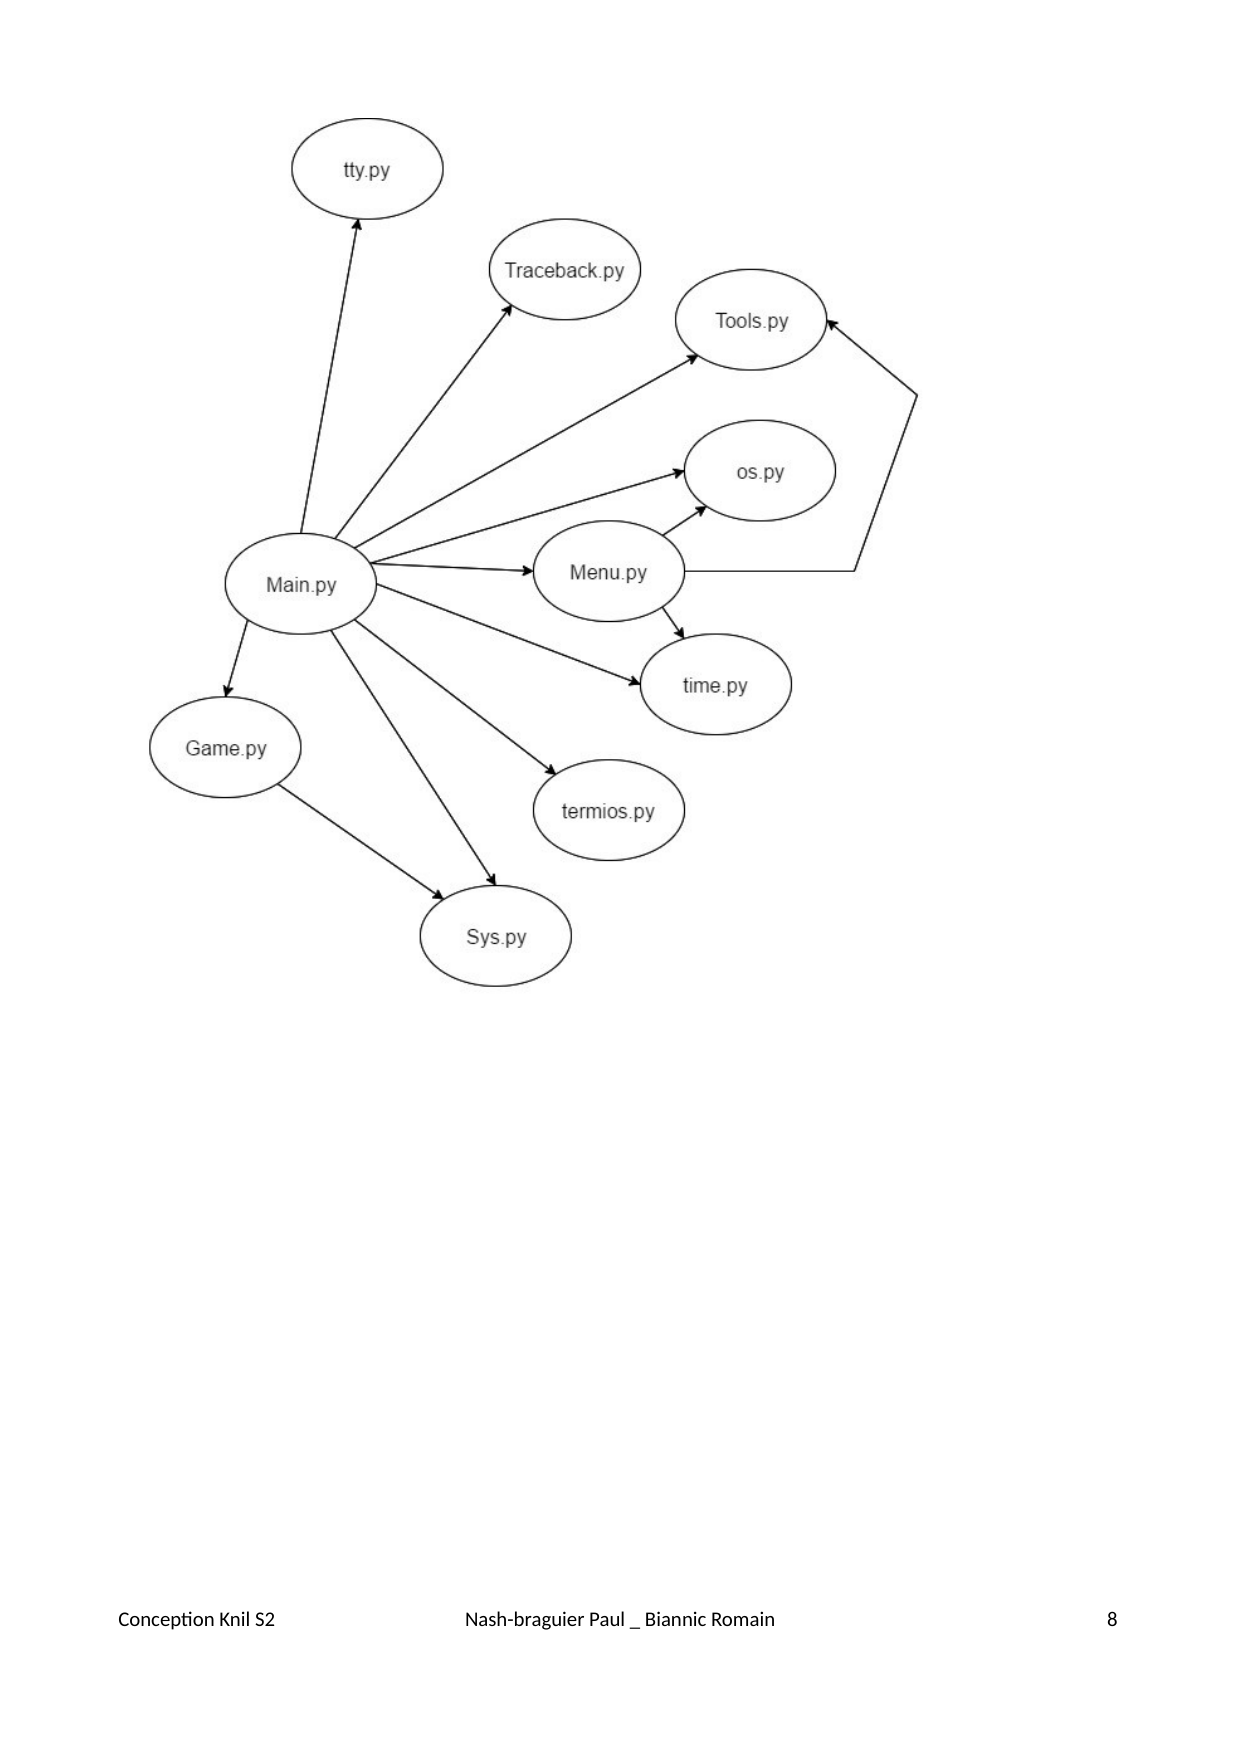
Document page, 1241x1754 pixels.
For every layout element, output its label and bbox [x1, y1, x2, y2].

picture [128, 118, 923, 997]
